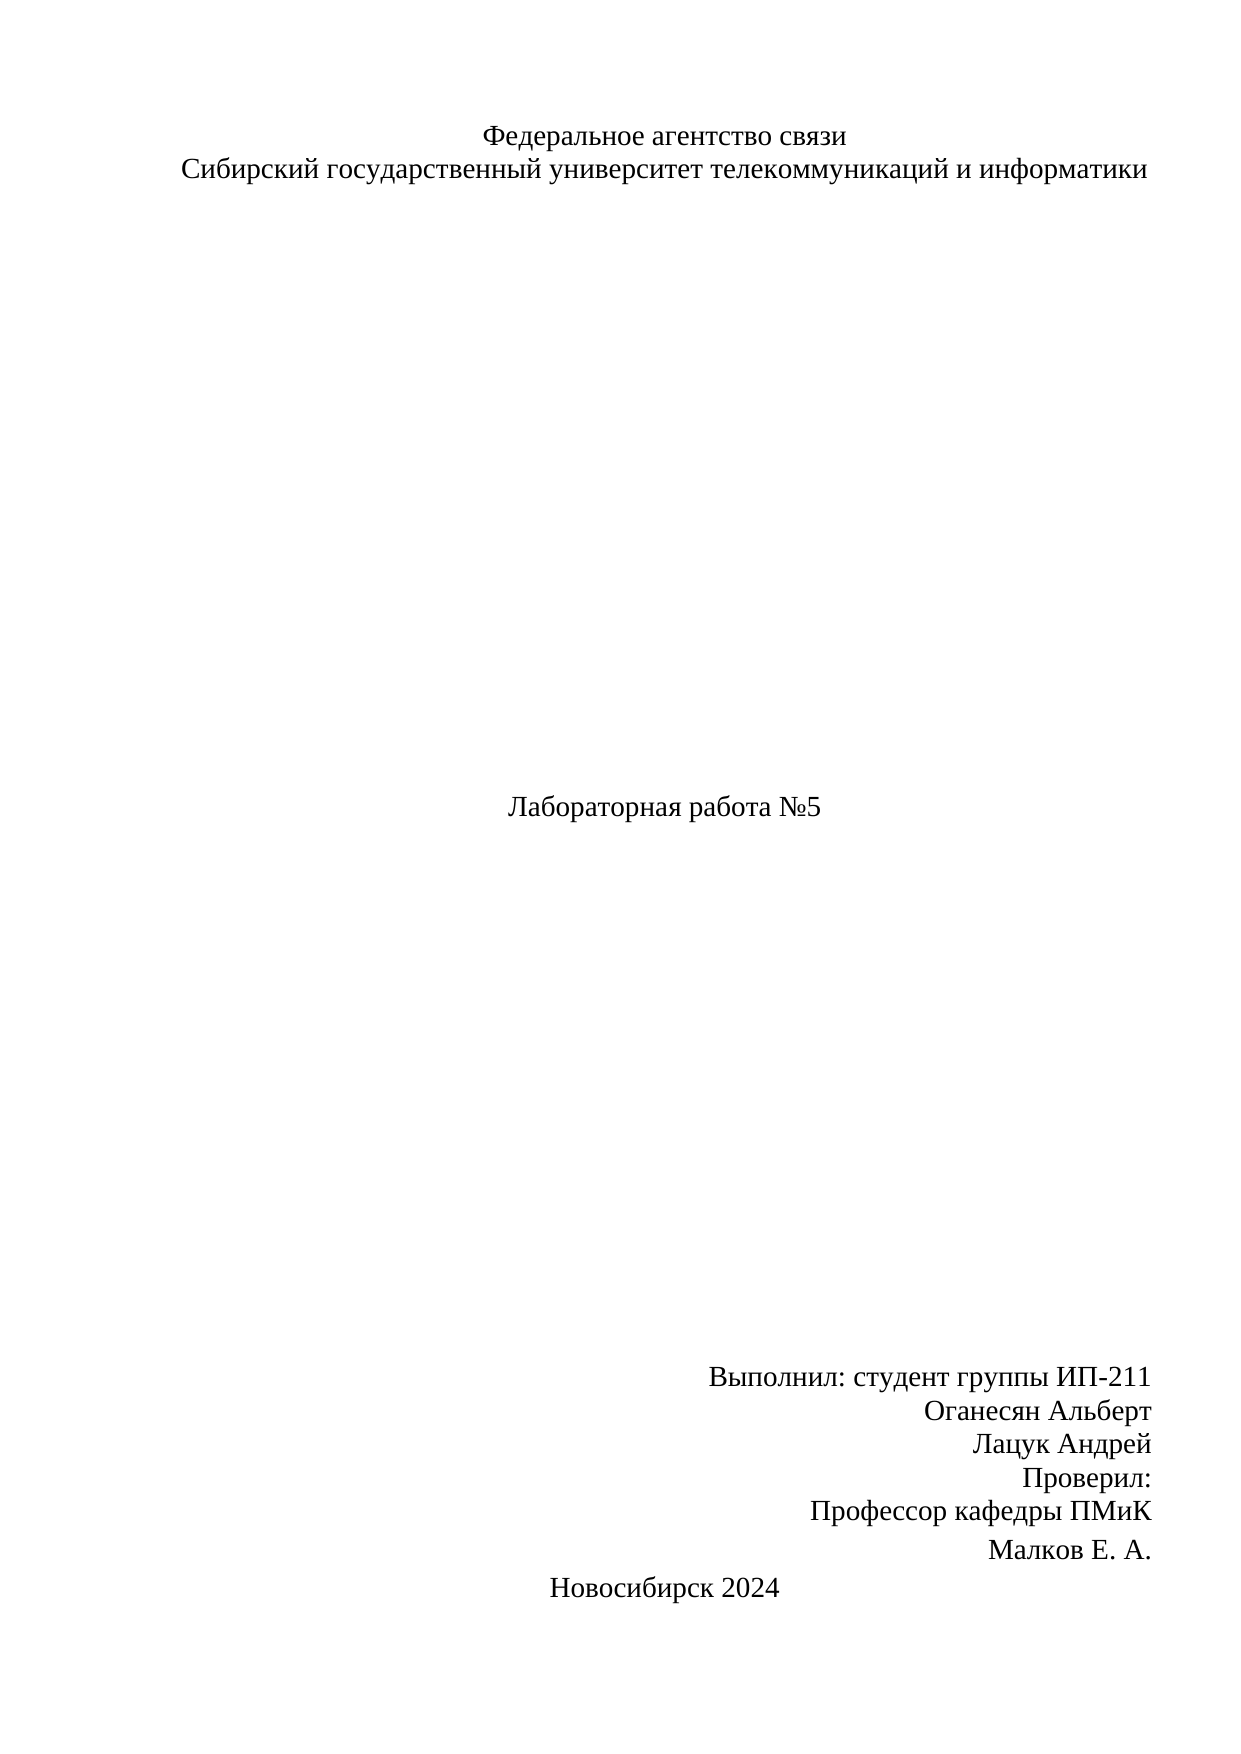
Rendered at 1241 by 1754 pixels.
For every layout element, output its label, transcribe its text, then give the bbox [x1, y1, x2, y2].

text Малков Е. А. [177, 1532, 1152, 1565]
text Новосибирск 2024 [177, 1570, 1152, 1604]
text Лацук Андрей [177, 1426, 1152, 1460]
text Проверил: [177, 1460, 1152, 1493]
text Оганесян Альберт [177, 1393, 1152, 1426]
text Профессор кафедры ПМиК [177, 1493, 1152, 1527]
text Федеральное агентство связи [177, 118, 1152, 152]
text Лабораторная работа №5 [177, 789, 1152, 822]
text Выполнил: студент группы ИП-211 [177, 1359, 1152, 1393]
text Сибирский государственный университет телекоммуникаций и информатики [177, 152, 1152, 185]
